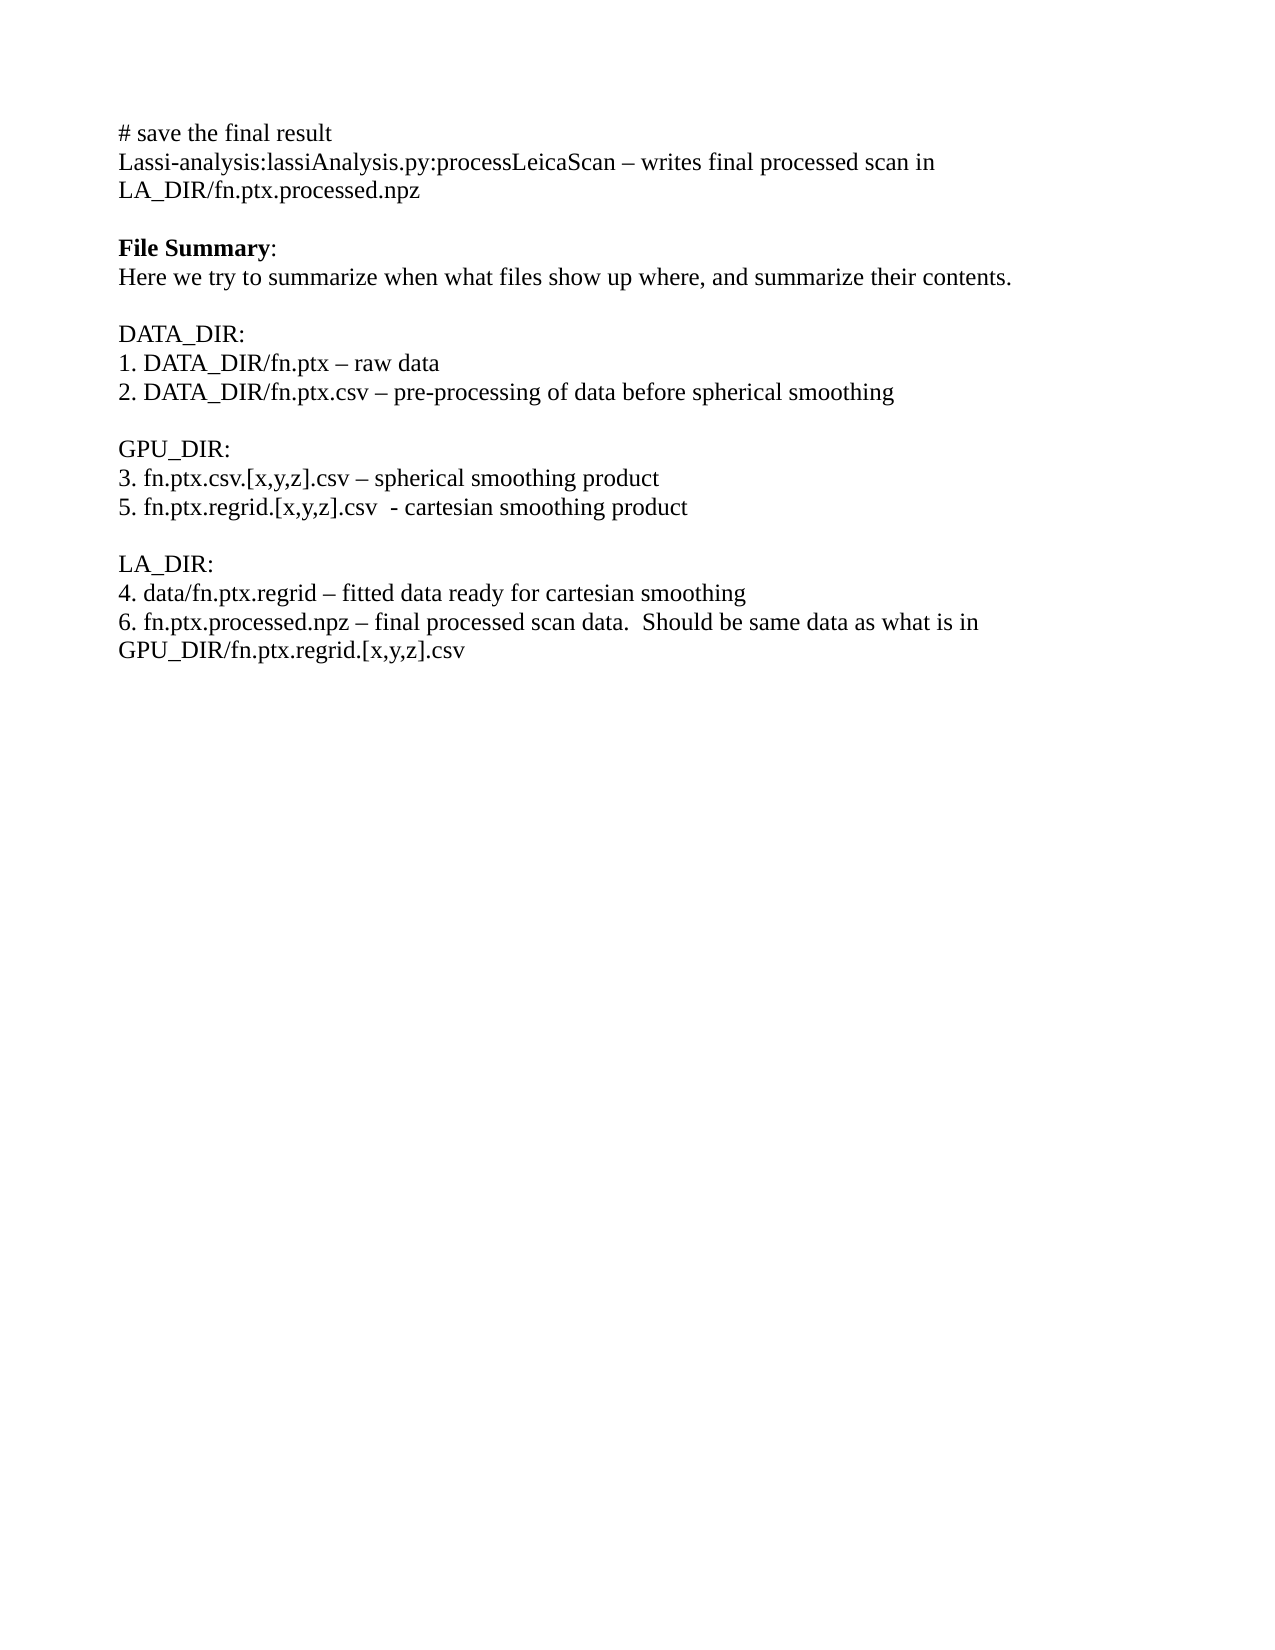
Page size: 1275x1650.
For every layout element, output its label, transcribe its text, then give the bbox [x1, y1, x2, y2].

text File Summary: [118, 233, 1157, 262]
text 6. fn.ptx.processed.npz – final processed scan data. Should be same data as what is in GPU_DIR/fn.ptx.regrid.[x,y,z].csv [118, 607, 1157, 664]
text 5. fn.ptx.regrid.[x,y,z].csv - cartesian smoothing product [118, 492, 1157, 521]
text Here we try to summarize when what files show up where, and summarize their contents. [118, 262, 1157, 291]
text 2. DATA_DIR/fn.ptx.csv – pre-processing of data before spherical smoothing [118, 377, 1157, 406]
text Lassi-analysis:lassiAnalysis.py:processLeicaScan – writes final processed scan in LA_DIR/fn.ptx.processed.npz [118, 147, 1157, 204]
text # save the final result [118, 118, 1157, 147]
text GPU_DIR: [118, 434, 1157, 463]
text DATA_DIR: [118, 319, 1157, 348]
text 3. fn.ptx.csv.[x,y,z].csv – spherical smoothing product [118, 463, 1157, 492]
text LA_DIR: [118, 549, 1157, 578]
text 4. data/fn.ptx.regrid – fitted data ready for cartesian smoothing [118, 578, 1157, 607]
text 1. DATA_DIR/fn.ptx – raw data [118, 348, 1157, 377]
